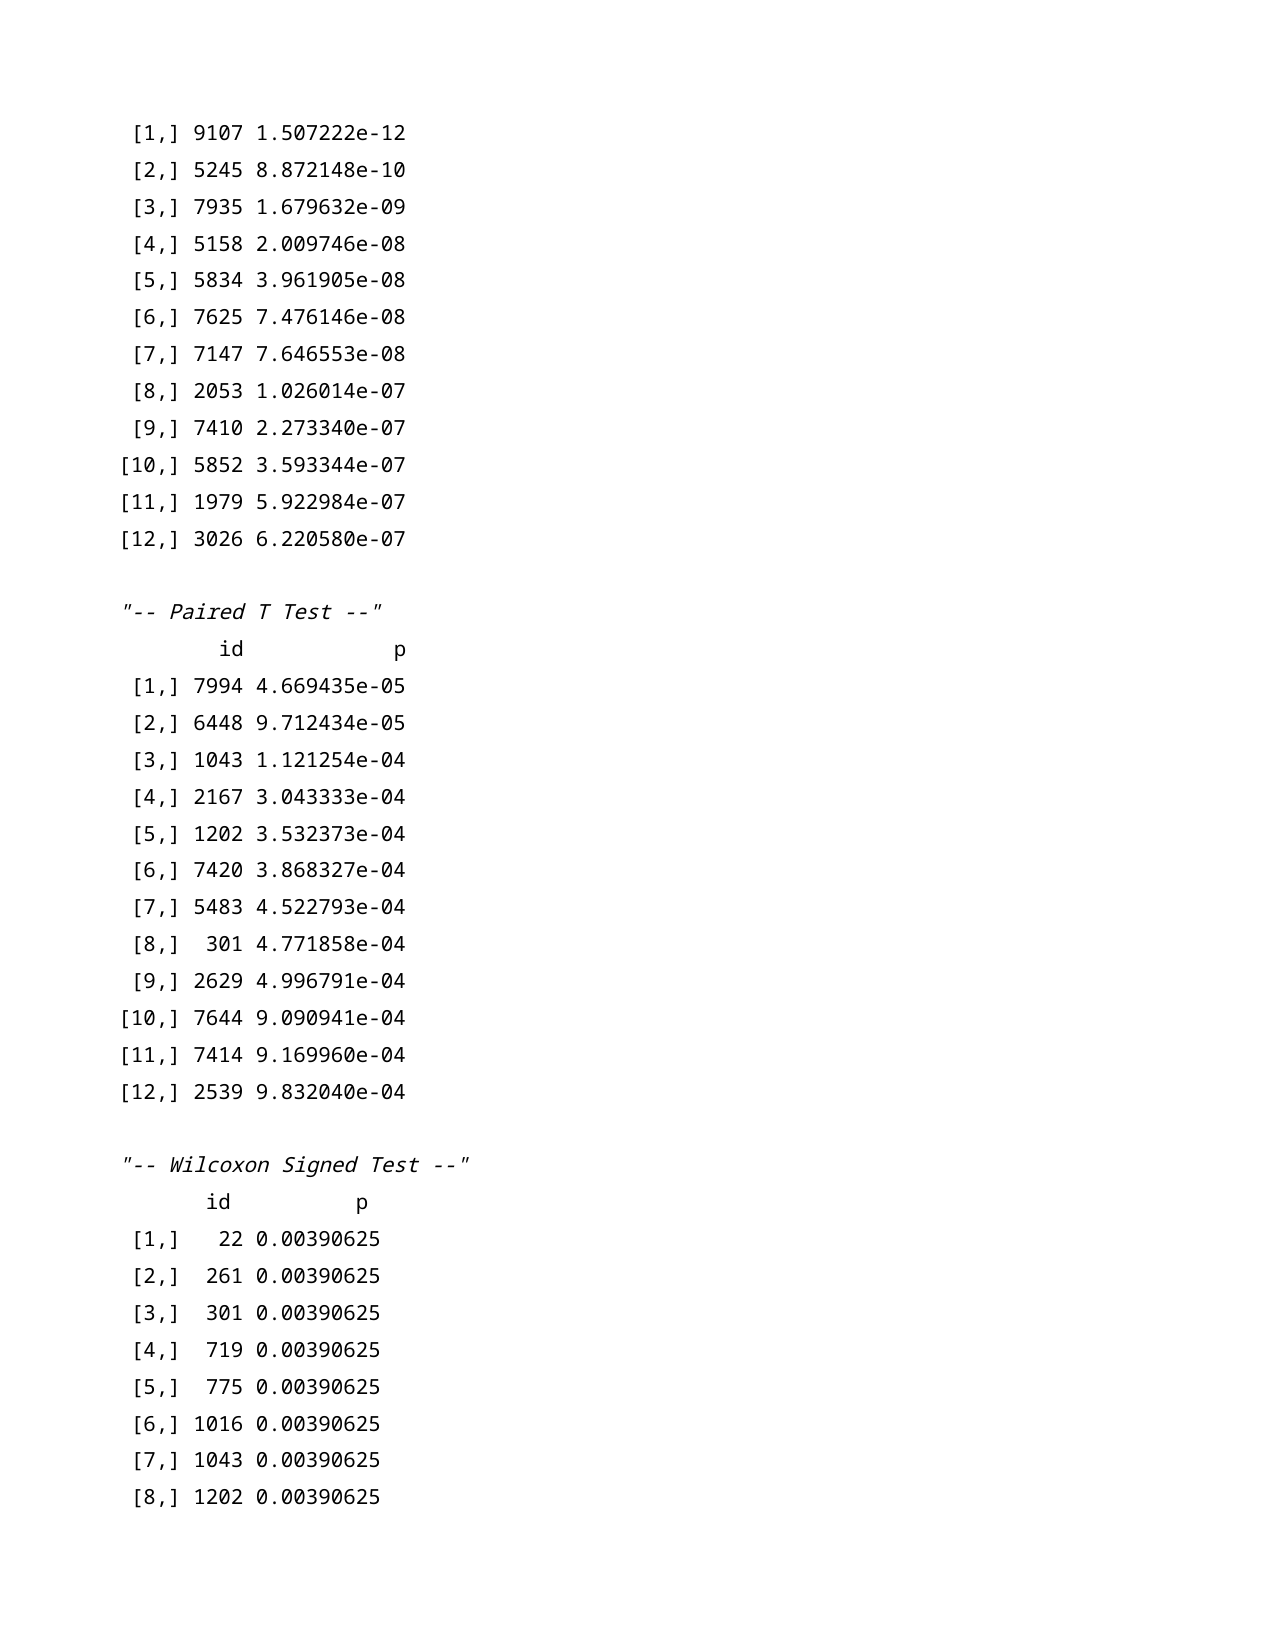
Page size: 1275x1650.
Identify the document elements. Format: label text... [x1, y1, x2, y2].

text id p [118, 634, 1157, 663]
text [3,] 301 0.00390625 [118, 1298, 1157, 1327]
text [10,] 5852 3.593344e-07 [118, 450, 1157, 478]
text [6,] 7625 7.476146e-08 [118, 302, 1157, 331]
text [2,] 6448 9.712434e-05 [118, 708, 1157, 737]
text [5,] 1202 3.532373e-04 [118, 819, 1157, 847]
text [4,] 5158 2.009746e-08 [118, 229, 1157, 257]
text [11,] 1979 5.922984e-07 [118, 487, 1157, 515]
text [7,] 7147 7.646553e-08 [118, 339, 1157, 368]
text [1,] 22 0.00390625 [118, 1224, 1157, 1253]
text [7,] 1043 0.00390625 [118, 1446, 1157, 1474]
text [6,] 1016 0.00390625 [118, 1409, 1157, 1437]
text [10,] 7644 9.090941e-04 [118, 1003, 1157, 1032]
text [8,] 1202 0.00390625 [118, 1482, 1157, 1511]
text [1,] 7994 4.669435e-05 [118, 671, 1157, 700]
text [4,] 2167 3.043333e-04 [118, 782, 1157, 810]
text [8,] 2053 1.026014e-07 [118, 376, 1157, 405]
text [12,] 3026 6.220580e-07 [118, 524, 1157, 552]
text id p [118, 1187, 1157, 1216]
text [2,] 5245 8.872148e-10 [118, 155, 1157, 183]
text [11,] 7414 9.169960e-04 [118, 1040, 1157, 1068]
text [9,] 2629 4.996791e-04 [118, 966, 1157, 995]
text [8,] 301 4.771858e-04 [118, 929, 1157, 958]
text [2,] 261 0.00390625 [118, 1261, 1157, 1290]
text [3,] 1043 1.121254e-04 [118, 745, 1157, 773]
text [1,] 9107 1.507222e-12 [118, 118, 1157, 147]
text [9,] 7410 2.273340e-07 [118, 413, 1157, 442]
text [12,] 2539 9.832040e-04 [118, 1077, 1157, 1105]
text [5,] 775 0.00390625 [118, 1372, 1157, 1400]
text "-- Wilcoxon Signed Test --" [118, 1151, 1157, 1179]
text "-- Paired T Test --" [118, 597, 1157, 626]
text [6,] 7420 3.868327e-04 [118, 856, 1157, 884]
text [4,] 719 0.00390625 [118, 1335, 1157, 1363]
text [3,] 7935 1.679632e-09 [118, 192, 1157, 220]
text [7,] 5483 4.522793e-04 [118, 892, 1157, 921]
text [5,] 5834 3.961905e-08 [118, 266, 1157, 294]
